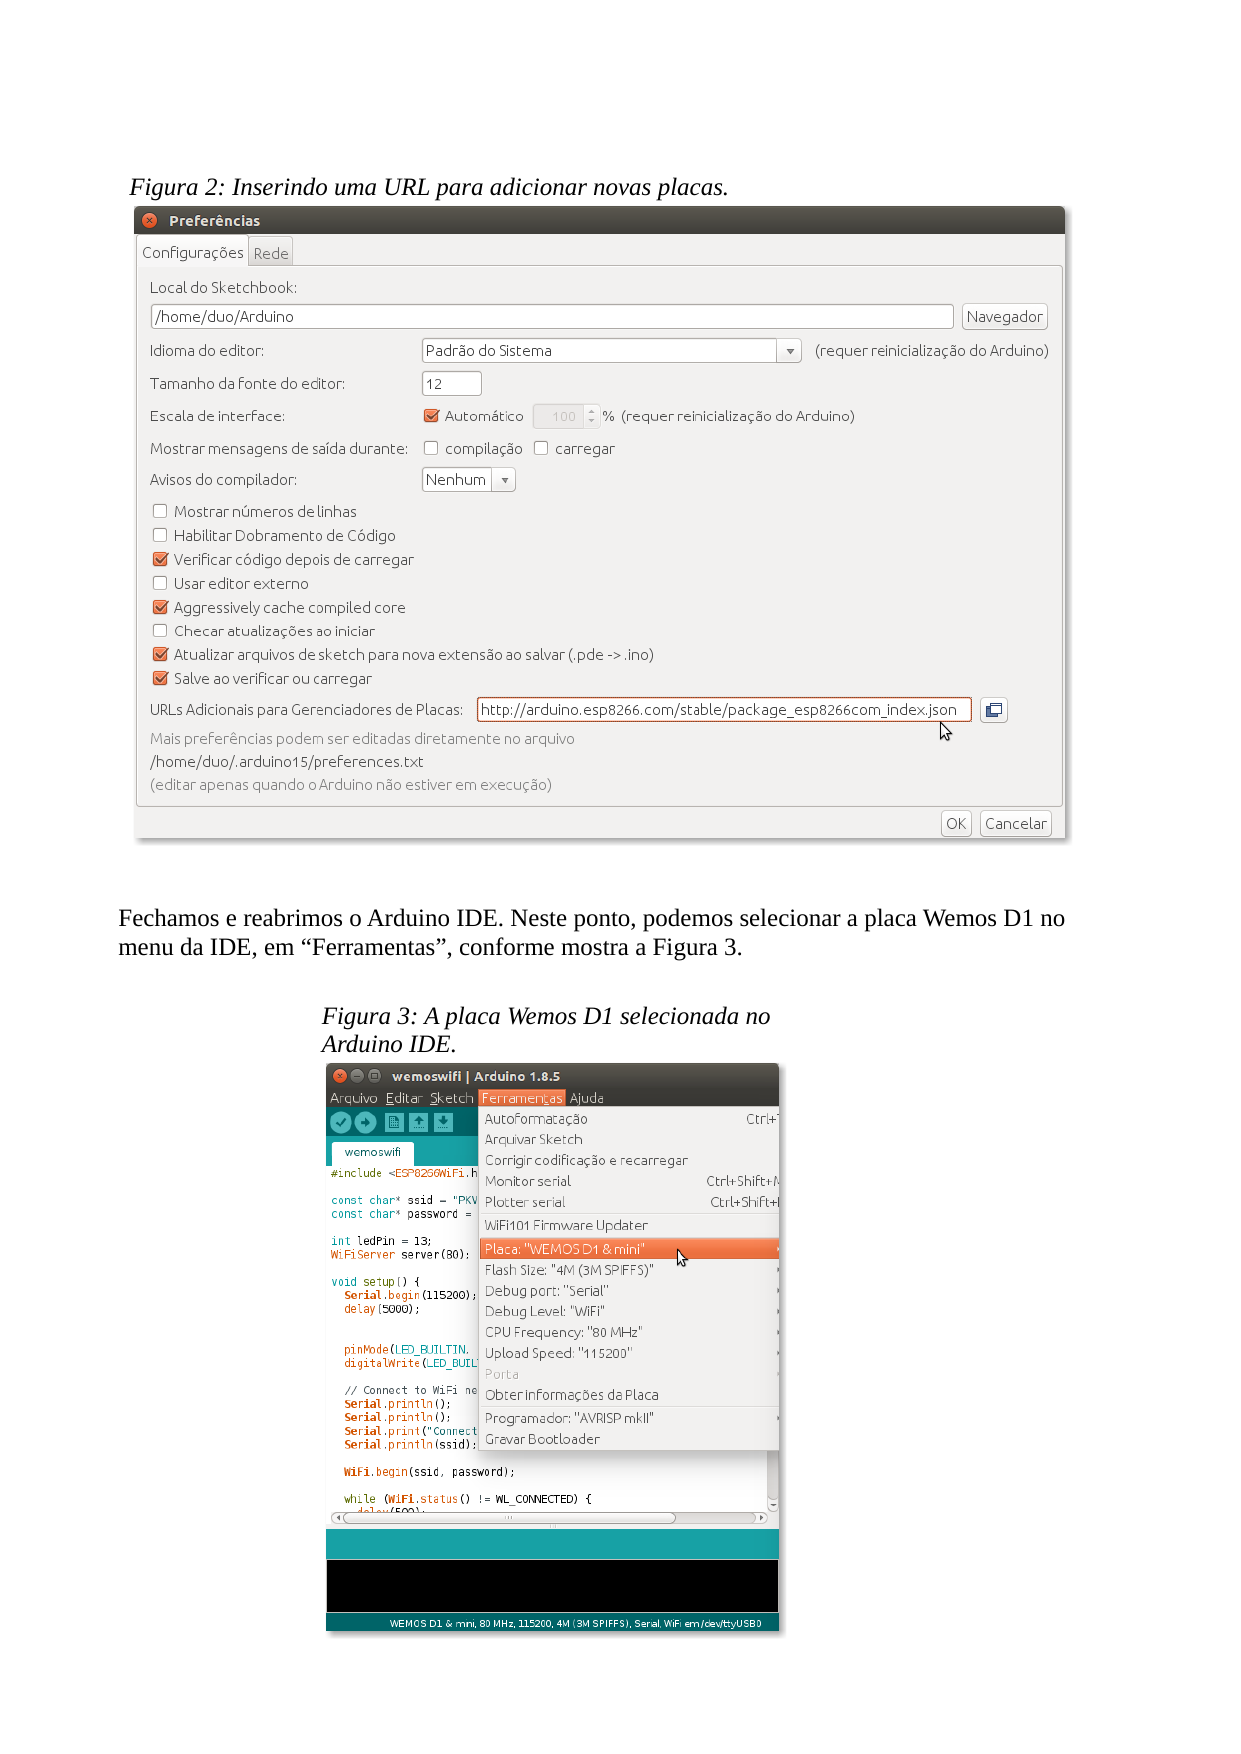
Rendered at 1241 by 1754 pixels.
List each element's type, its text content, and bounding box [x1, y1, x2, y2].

picture [129, 201, 1073, 846]
text Fechamos e reabrimos o Arduino IDE. Neste ponto, podemos selecionar a placa Wemos D1 no menu da IDE, em “Ferramentas”, conforme mostra a Figura 3. [118, 903, 1122, 961]
text Figura 3: A placa Wemos D1 selecionada no Arduino IDE. [322, 1001, 806, 1639]
text Figura 2: Inserindo uma URL para adicionar novas placas. [129, 172, 1133, 846]
picture [321, 1058, 787, 1639]
